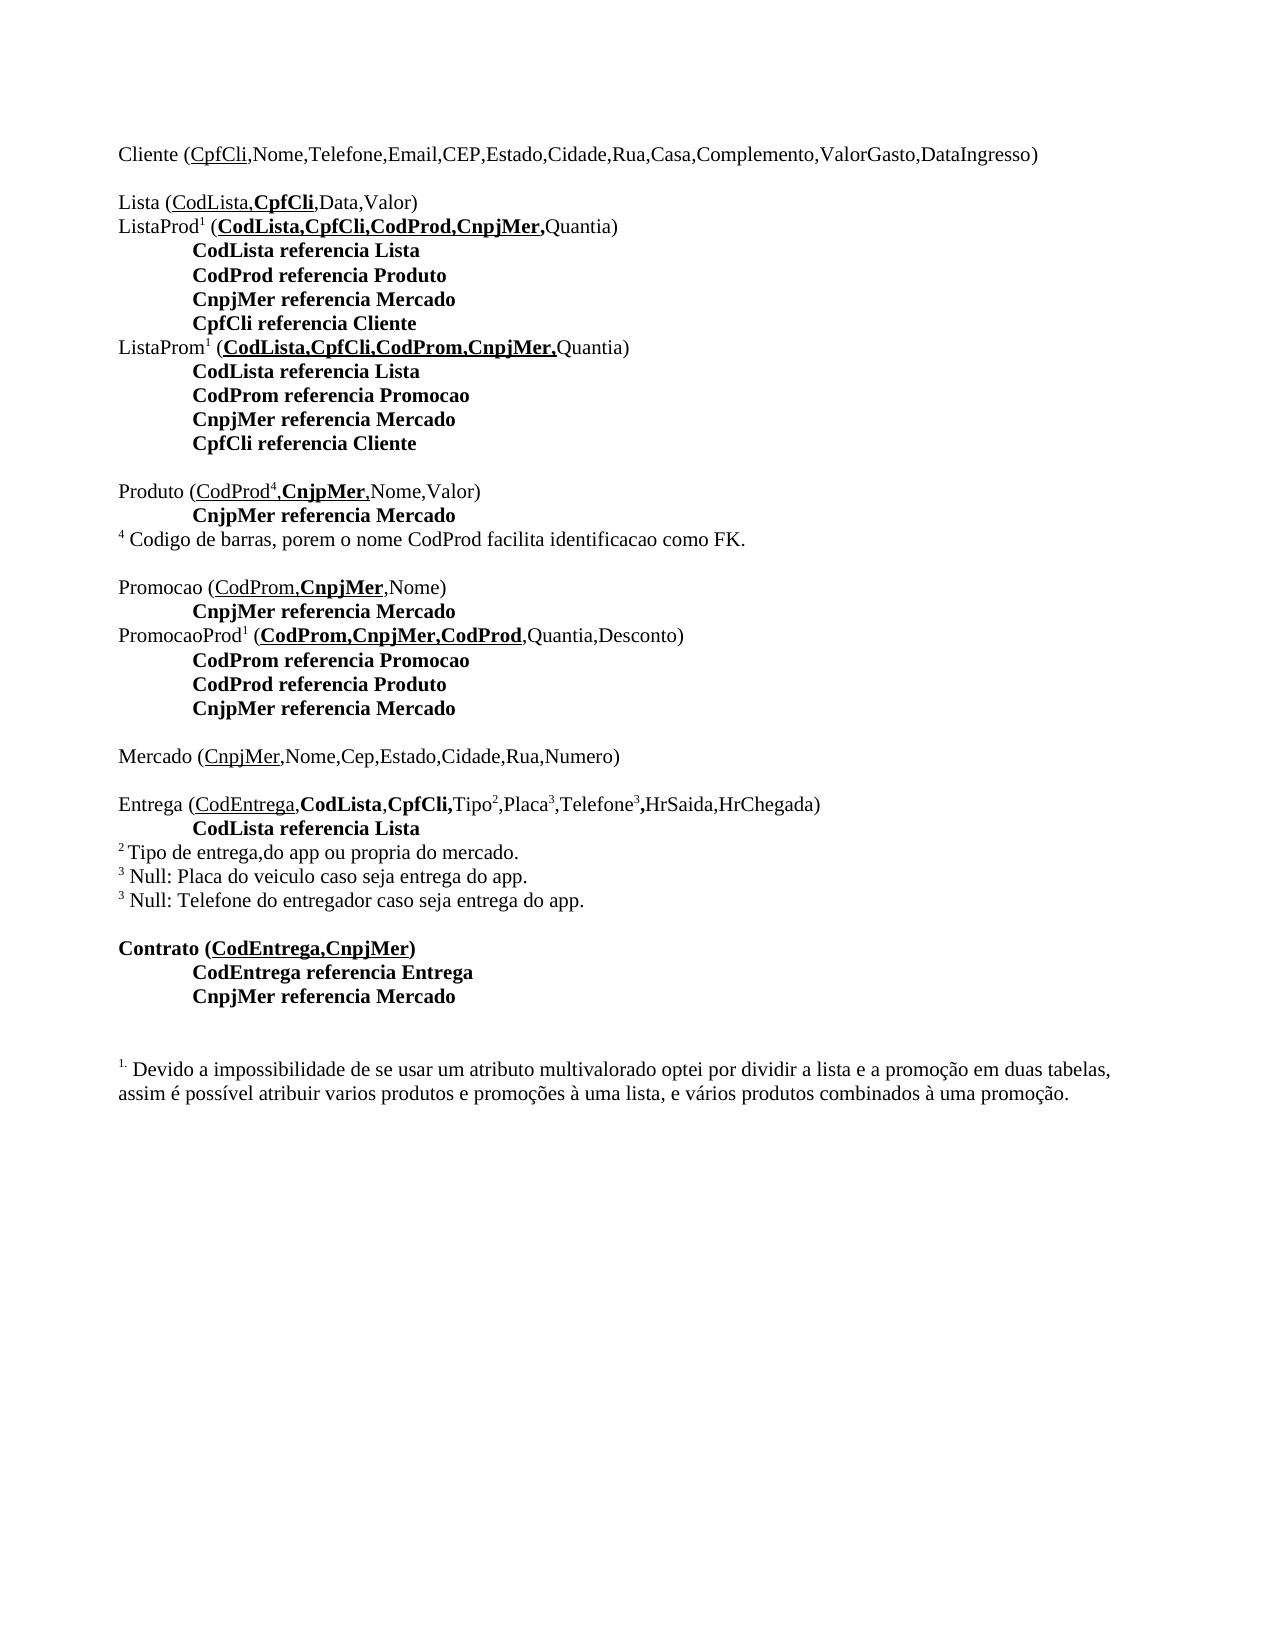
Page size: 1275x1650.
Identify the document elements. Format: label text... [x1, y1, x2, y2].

text CnpjMer referencia Mercado [118, 599, 1157, 623]
text CodLista referencia Lista [118, 238, 1157, 262]
text CnpjMer referencia Mercado [118, 984, 1157, 1008]
text Mercado (CnpjMer,Nome,Cep,Estado,Cidade,Rua,Numero) [118, 744, 1157, 768]
text ListaProm1 (CodLista,CpfCli,CodProm,CnpjMer,Quantia) [118, 335, 1157, 359]
text 3 Null: Telefone do entregador caso seja entrega do app. [118, 888, 1157, 912]
text 3 Null: Placa do veiculo caso seja entrega do app. [118, 864, 1157, 888]
text ListaProd1 (CodLista,CpfCli,CodProd,CnpjMer,Quantia) [118, 214, 1157, 238]
text Produto (CodProd4,CnjpMer,Nome,Valor) [118, 479, 1157, 503]
text CpfCli referencia Cliente [118, 311, 1157, 335]
text 1. Devido a impossibilidade de se usar um atributo multivalorado optei por dividir a lista e a promoção em duas tabelas, assim é possível atribuir varios produtos e promoções à uma lista, e vários produtos combinados à uma promoção. [118, 1057, 1157, 1105]
text CodLista referencia Lista [118, 359, 1157, 383]
text Contrato (CodEntrega,CnpjMer) [118, 936, 1157, 960]
text CnpjMer referencia Mercado [118, 287, 1157, 311]
text CnjpMer referencia Mercado [118, 503, 1157, 527]
text Cliente (CpfCli,Nome,Telefone,Email,CEP,Estado,Cidade,Rua,Casa,Complemento,ValorGasto,DataIngresso) [118, 142, 1157, 166]
text Entrega (CodEntrega,CodLista,CpfCli,Tipo2,Placa3,Telefone3,HrSaida,HrChegada) [118, 792, 1157, 816]
text CodProm referencia Promocao [118, 647, 1157, 672]
text 4 Codigo de barras, porem o nome CodProd facilita identificacao como FK. [118, 527, 1157, 551]
text Lista (CodLista,CpfCli,Data,Valor) [118, 190, 1157, 214]
text CodLista referencia Lista [118, 816, 1157, 840]
text CodProd referencia Produto [118, 672, 1157, 696]
text CodProm referencia Promocao [118, 383, 1157, 407]
text CnjpMer referencia Mercado [118, 696, 1157, 720]
text CodEntrega referencia Entrega [118, 960, 1157, 984]
text Promocao (CodProm,CnpjMer,Nome) [118, 575, 1157, 599]
text PromocaoProd1 (CodProm,CnpjMer,CodProd,Quantia,Desconto) [118, 623, 1157, 647]
text CpfCli referencia Cliente [118, 431, 1157, 455]
text 2 Tipo de entrega,do app ou propria do mercado. [118, 840, 1157, 864]
text CodProd referencia Produto [118, 262, 1157, 287]
text CnpjMer referencia Mercado [118, 407, 1157, 431]
